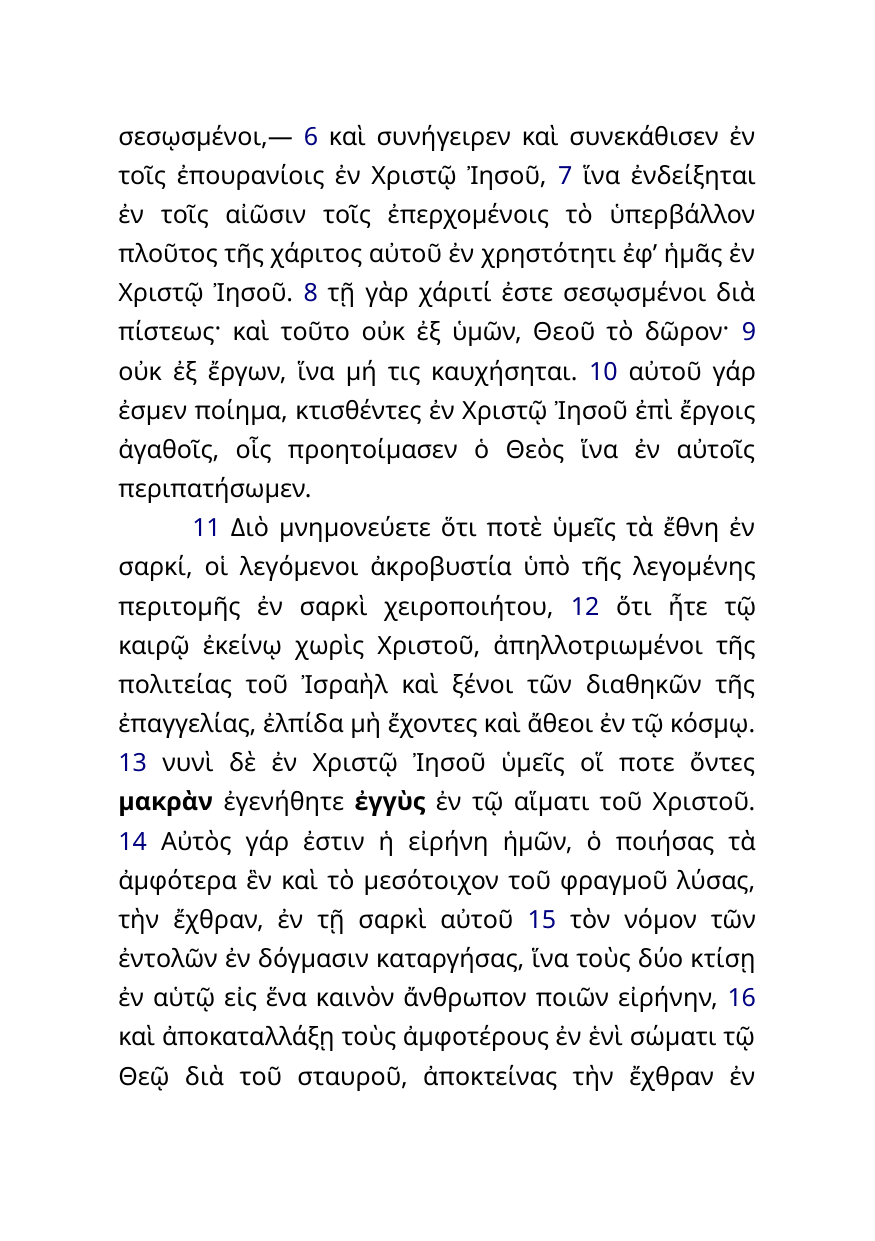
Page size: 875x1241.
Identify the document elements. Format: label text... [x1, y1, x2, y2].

text 11 Διὸ μνημονεύετε ὅτι ποτὲ ὑμεῖς τὰ ἔθνη ἐν σαρκί, οἱ λεγόμενοι ἀκροβυστία ὑπὸ τῆς λεγομένης περιτομῆς ἐν σαρκὶ χειροποιήτου, 12 ὅτι ἦτε τῷ καιρῷ ἐκείνῳ χωρὶς Χριστοῦ, ἀπηλλοτριωμένοι τῆς πολιτείας τοῦ Ἰσραὴλ καὶ ξένοι τῶν διαθηκῶν τῆς ἐπαγγελίας, ἐλπίδα μὴ ἔχοντες καὶ ἄθεοι ἐν τῷ κόσμῳ. 13 νυνὶ δὲ ἐν Χριστῷ Ἰησοῦ ὑμεῖς οἵ ποτε ὄντες μακρὰν ἐγενήθητε ἐγγὺς ἐν τῷ αἵματι τοῦ Χριστοῦ. 14 Αὐτὸς γάρ ἐστιν ἡ εἰρήνη ἡμῶν, ὁ ποιήσας τὰ ἀμφότερα ἓν καὶ τὸ μεσότοιχον τοῦ φραγμοῦ λύσας, τὴν ἔχθραν, ἐν τῇ σαρκὶ αὐτοῦ 15 τὸν νόμον τῶν ἐντολῶν ἐν δόγμασιν καταργήσας, ἵνα τοὺς δύο κτίσῃ ἐν αὑτῷ εἰς ἕνα καινὸν ἄνθρωπον ποιῶν εἰρήνην, 16 καὶ ἀποκαταλλάξῃ τοὺς ἀμφοτέρους ἐν ἑνὶ σώματι τῷ Θεῷ διὰ τοῦ σταυροῦ, ἀποκτείνας τὴν ἔχθραν ἐν [118, 510, 756, 1092]
text σεσῳσμένοι,— 6 καὶ συνήγειρεν καὶ συνεκάθισεν ἐν τοῖς ἐπουρανίοις ἐν Χριστῷ Ἰησοῦ, 7 ἵνα ἐνδείξηται ἐν τοῖς αἰῶσιν τοῖς ἐπερχομένοις τὸ ὑπερβάλλον πλοῦτος τῆς χάριτος αὐτοῦ ἐν χρηστότητι ἐφ’ ἡμᾶς ἐν Χριστῷ Ἰησοῦ. 8 τῇ γὰρ χάριτί ἐστε σεσῳσμένοι διὰ πίστεως· καὶ τοῦτο οὐκ ἐξ ὑμῶν, Θεοῦ τὸ δῶρον· 9 οὐκ ἐξ ἔργων, ἵνα μή τις καυχήσηται. 10 αὐτοῦ γάρ ἐσμεν ποίημα, κτισθέντες ἐν Χριστῷ Ἰησοῦ ἐπὶ ἔργοις ἀγαθοῖς, οἷς προητοίμασεν ὁ Θεὸς ἵνα ἐν αὐτοῖς περιπατήσωμεν. [118, 118, 756, 505]
